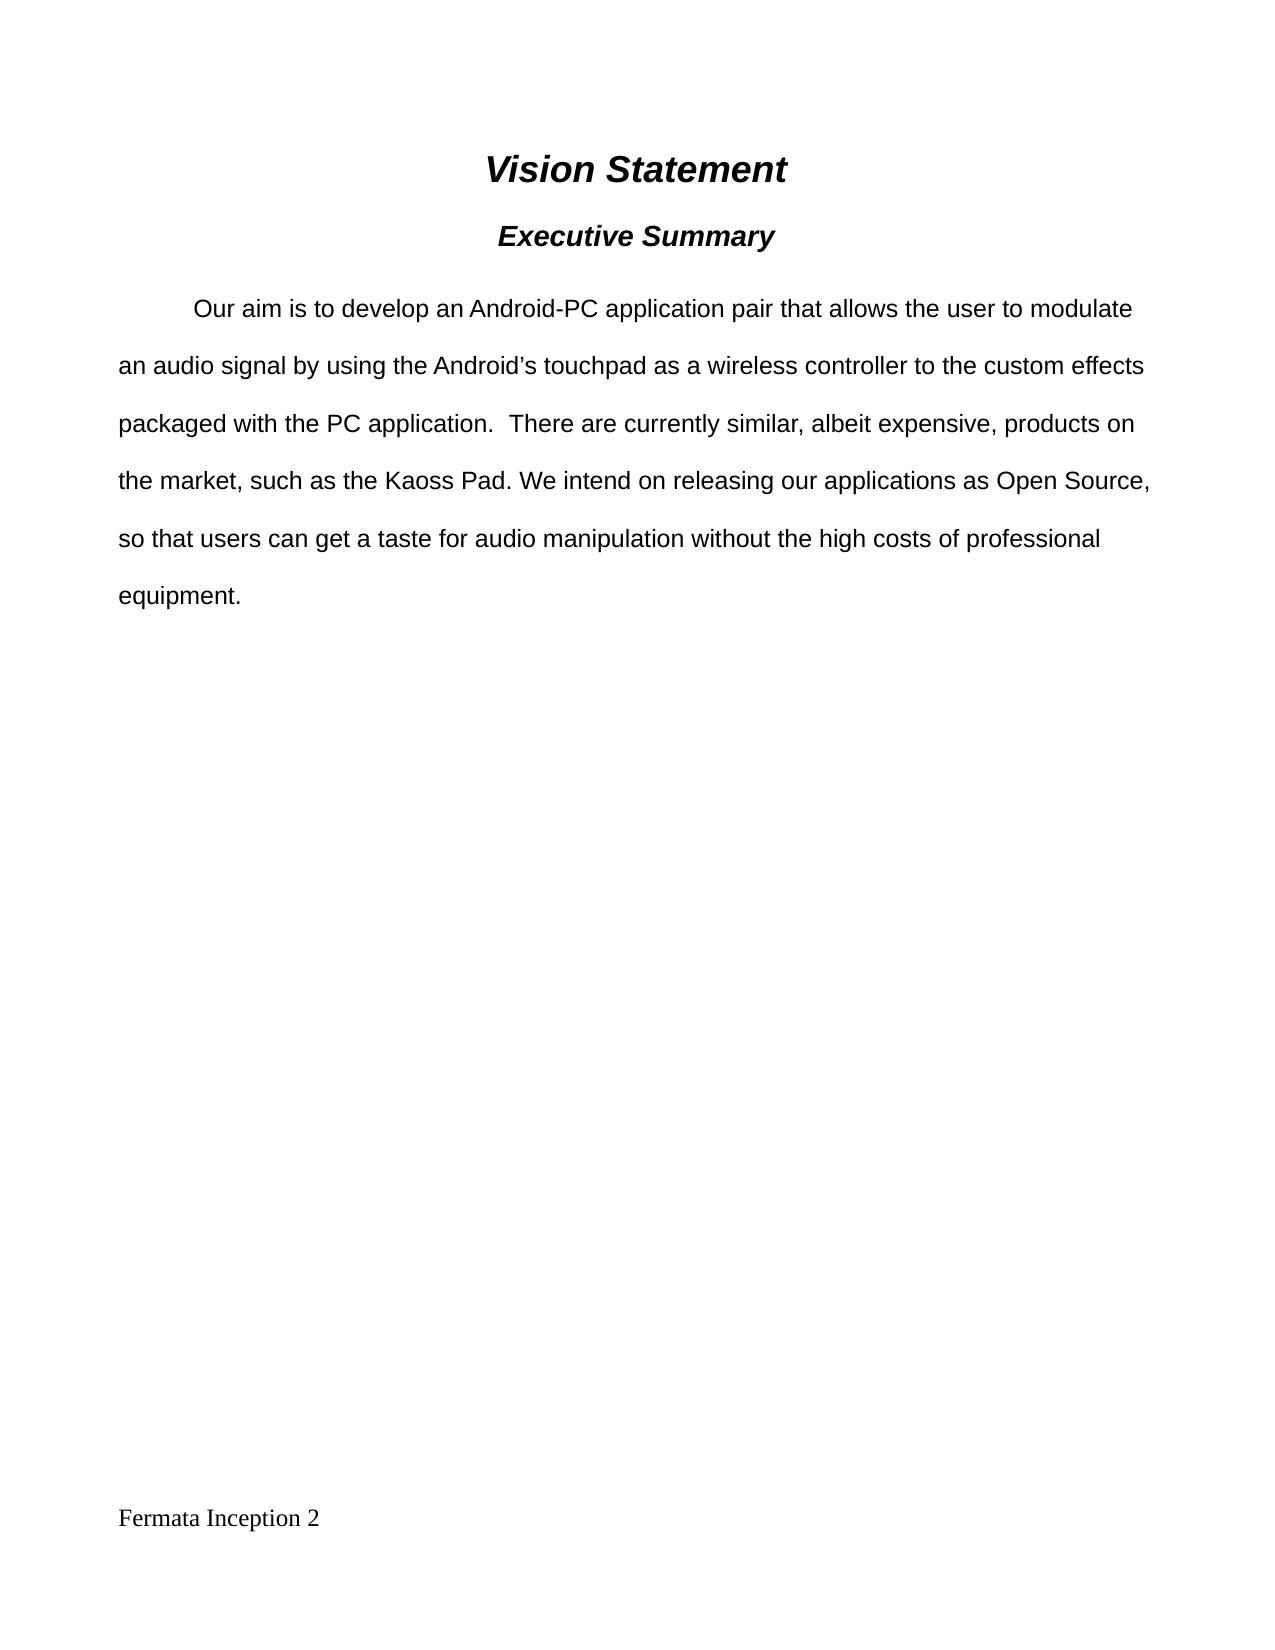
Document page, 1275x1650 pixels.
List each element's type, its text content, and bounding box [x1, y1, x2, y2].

text Vision Statement Executive Summary [118, 118, 1157, 252]
text Our aim is to develop an Android-PC application pair that allows the user to modulate an audio signal by using the Android’s touchpad as a wireless controller to the custom effects packaged with the PC application. There are currently similar, albeit expensive, products on the market, such as the Kaoss Pad. We intend on releasing our applications as Open Source, so that users can get a taste for audio manipulation without the high costs of professional equipment. [118, 293, 1157, 610]
